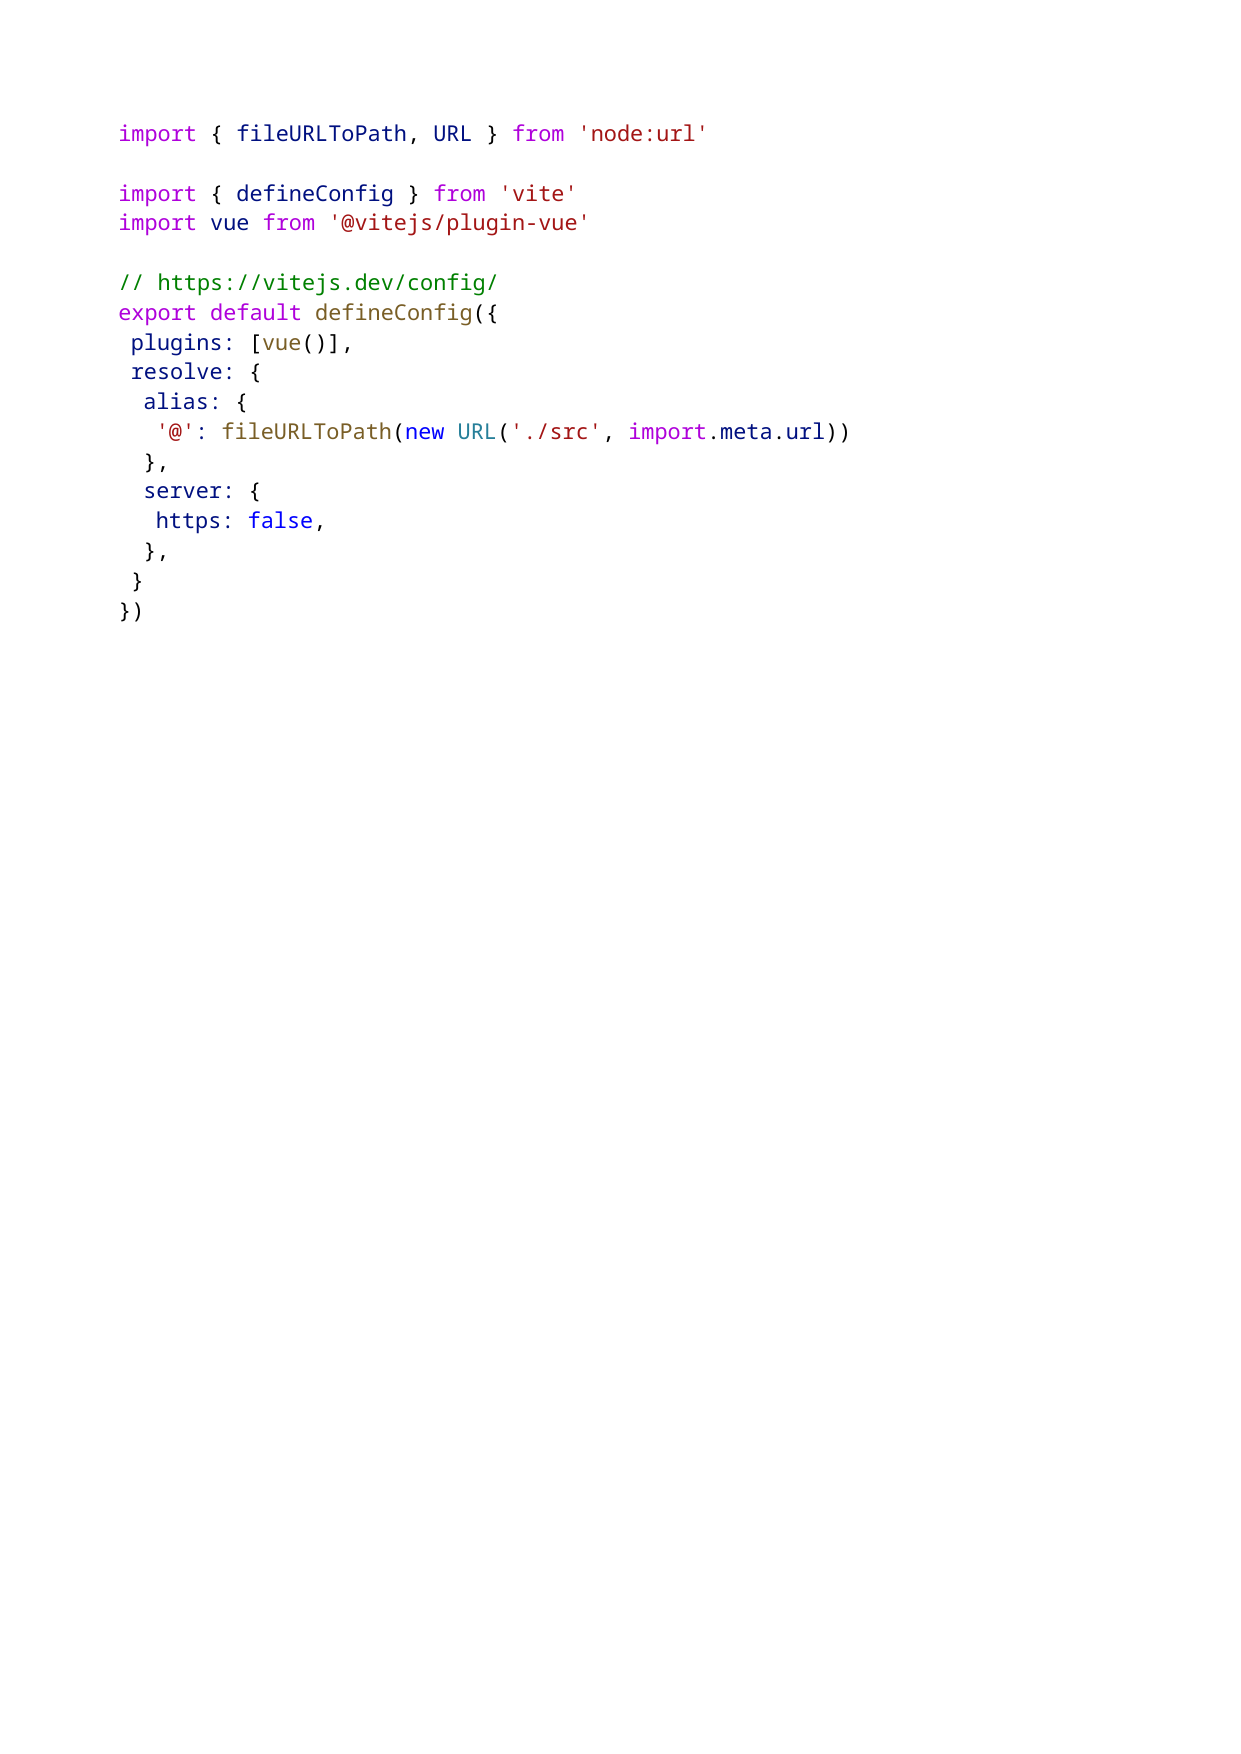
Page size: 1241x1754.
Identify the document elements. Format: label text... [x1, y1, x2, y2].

text }, [118, 446, 1122, 475]
text server: { [118, 475, 1122, 505]
text import vue from '@vitejs/plugin-vue' [118, 207, 1122, 237]
text } [118, 565, 1122, 594]
text '@': fileURLToPath(new URL('./src', import.meta.url)) [118, 416, 1122, 446]
text import { fileURLToPath, URL } from 'node:url' [118, 118, 1122, 148]
text export default defineConfig({ [118, 297, 1122, 326]
text // https://vitejs.dev/config/ [118, 267, 1122, 297]
text resolve: { [118, 356, 1122, 386]
text }) [118, 594, 1122, 624]
text plugins: [vue()], [118, 326, 1122, 356]
text alias: { [118, 386, 1122, 416]
text import { defineConfig } from 'vite' [118, 178, 1122, 207]
text https: false, [118, 505, 1122, 535]
text }, [118, 535, 1122, 565]
